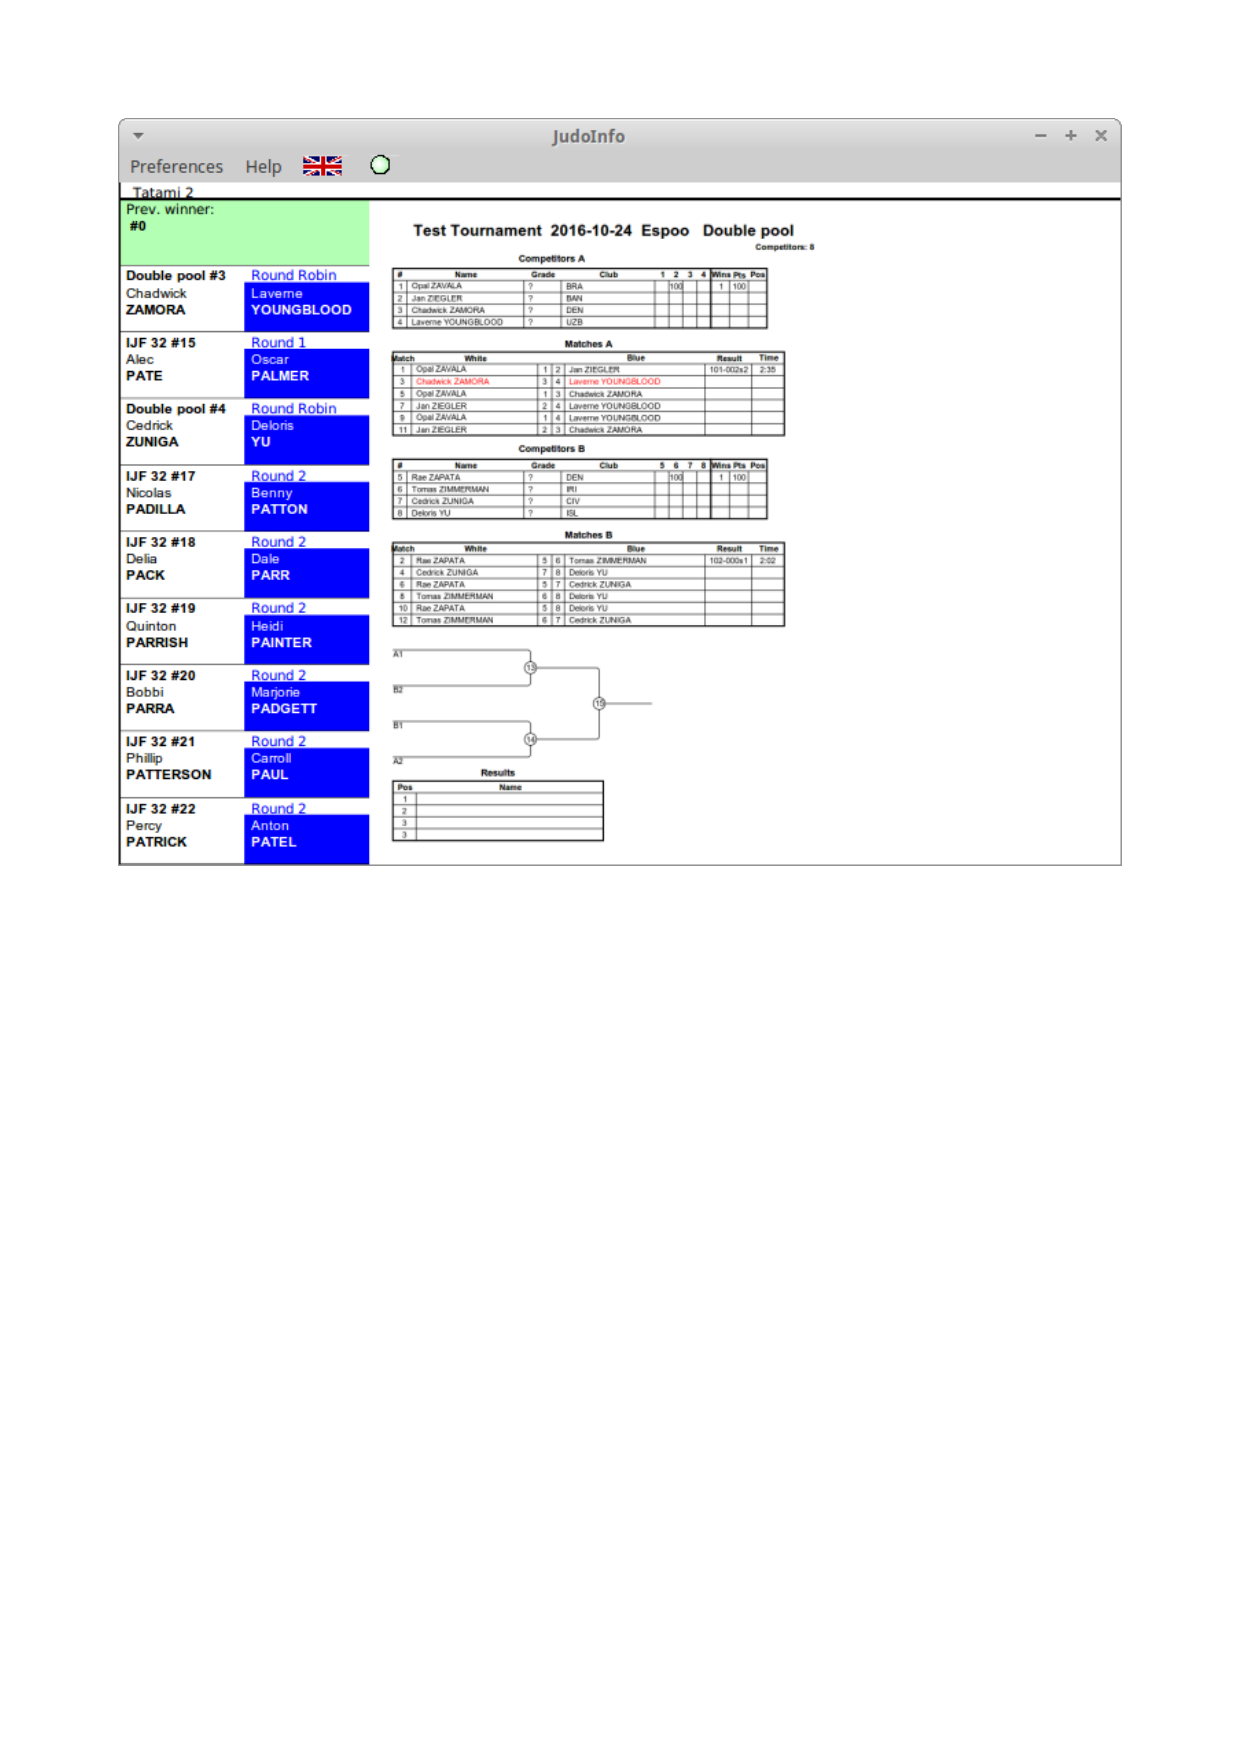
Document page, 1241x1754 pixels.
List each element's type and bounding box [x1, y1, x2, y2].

picture [118, 118, 1122, 866]
